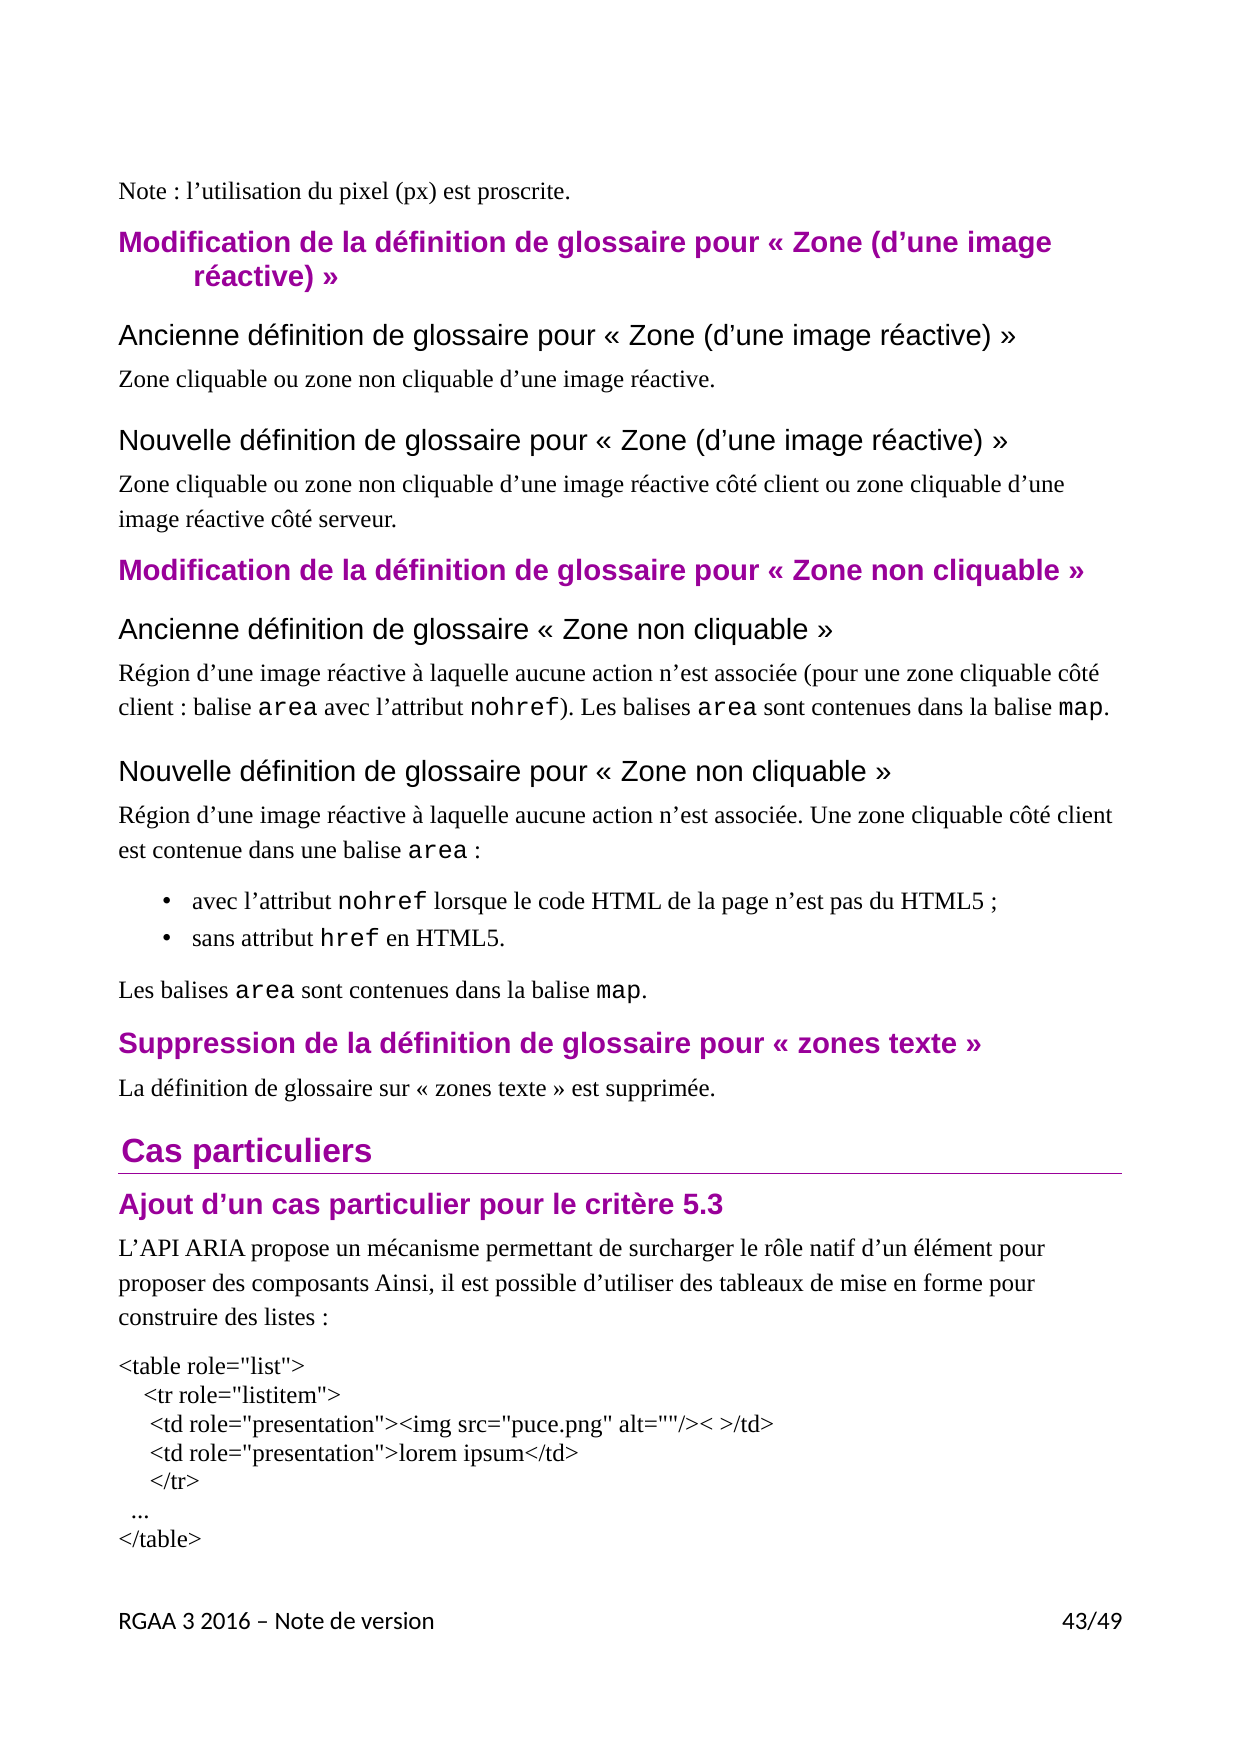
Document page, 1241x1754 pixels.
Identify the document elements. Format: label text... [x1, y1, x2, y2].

text Zone cliquable ou zone non cliquable d’une image réactive. [118, 364, 1122, 393]
text <td role="presentation"><img src="puce.png" alt=""/>< >/td> [118, 1409, 1122, 1438]
subtitle Ancienne définition de glossaire pour « Zone (d’une image réactive) » [118, 318, 1122, 351]
subtitle Cas particuliers [118, 1128, 1122, 1173]
text Région d’une image réactive à laquelle aucune action n’est associée (pour une zone cliquable côté client : balise area avec l’attribut nohref). Les balises area sont contenues dans la balise map. [118, 658, 1122, 723]
text <table role="list"> [118, 1351, 1122, 1380]
list avec l’attribut nohref lorsque le code HTML de la page n’est pas du HTML5 ; [162, 886, 1122, 917]
text Région d’une image réactive à laquelle aucune action n’est associée. Une zone cliquable côté client est contenue dans une balise area : [118, 800, 1122, 866]
subtitle Nouvelle définition de glossaire pour « Zone non cliquable » [118, 754, 1122, 788]
text ... [118, 1495, 1122, 1524]
subtitle Modification de la définition de glossaire pour « Zone non cliquable » [118, 553, 1122, 587]
subtitle Modification de la définition de glossaire pour « Zone (d’une image réactive) » [118, 225, 1122, 293]
text Les balises area sont contenues dans la balise map. [118, 975, 1122, 1006]
text Note : l’utilisation du pixel (px) est proscrite. [118, 176, 1122, 205]
list sans attribut href en HTML5. [162, 923, 1122, 954]
text Zone cliquable ou zone non cliquable d’une image réactive côté client ou zone cliquable d’une image réactive côté serveur. [118, 469, 1122, 533]
text La définition de glossaire sur « zones texte » est supprimée. [118, 1073, 1122, 1101]
text </table> [118, 1524, 1122, 1553]
subtitle Ajout d’un cas particulier pour le critère 5.3 [118, 1187, 1122, 1221]
subtitle Nouvelle définition de glossaire pour « Zone (d’une image réactive) » [118, 423, 1122, 457]
text <tr role="listitem"> [118, 1380, 1122, 1409]
subtitle Ancienne définition de glossaire « Zone non cliquable » [118, 612, 1122, 645]
text </tr> [118, 1466, 1122, 1495]
text <td role="presentation">lorem ipsum</td> [118, 1438, 1122, 1466]
subtitle Suppression de la définition de glossaire pour « zones texte » [118, 1026, 1122, 1060]
text L’API ARIA propose un mécanisme permettant de surcharger le rôle natif d’un élément pour proposer des composants Ainsi, il est possible d’utiliser des tableaux de mise en forme pour construire des listes : [118, 1233, 1122, 1331]
